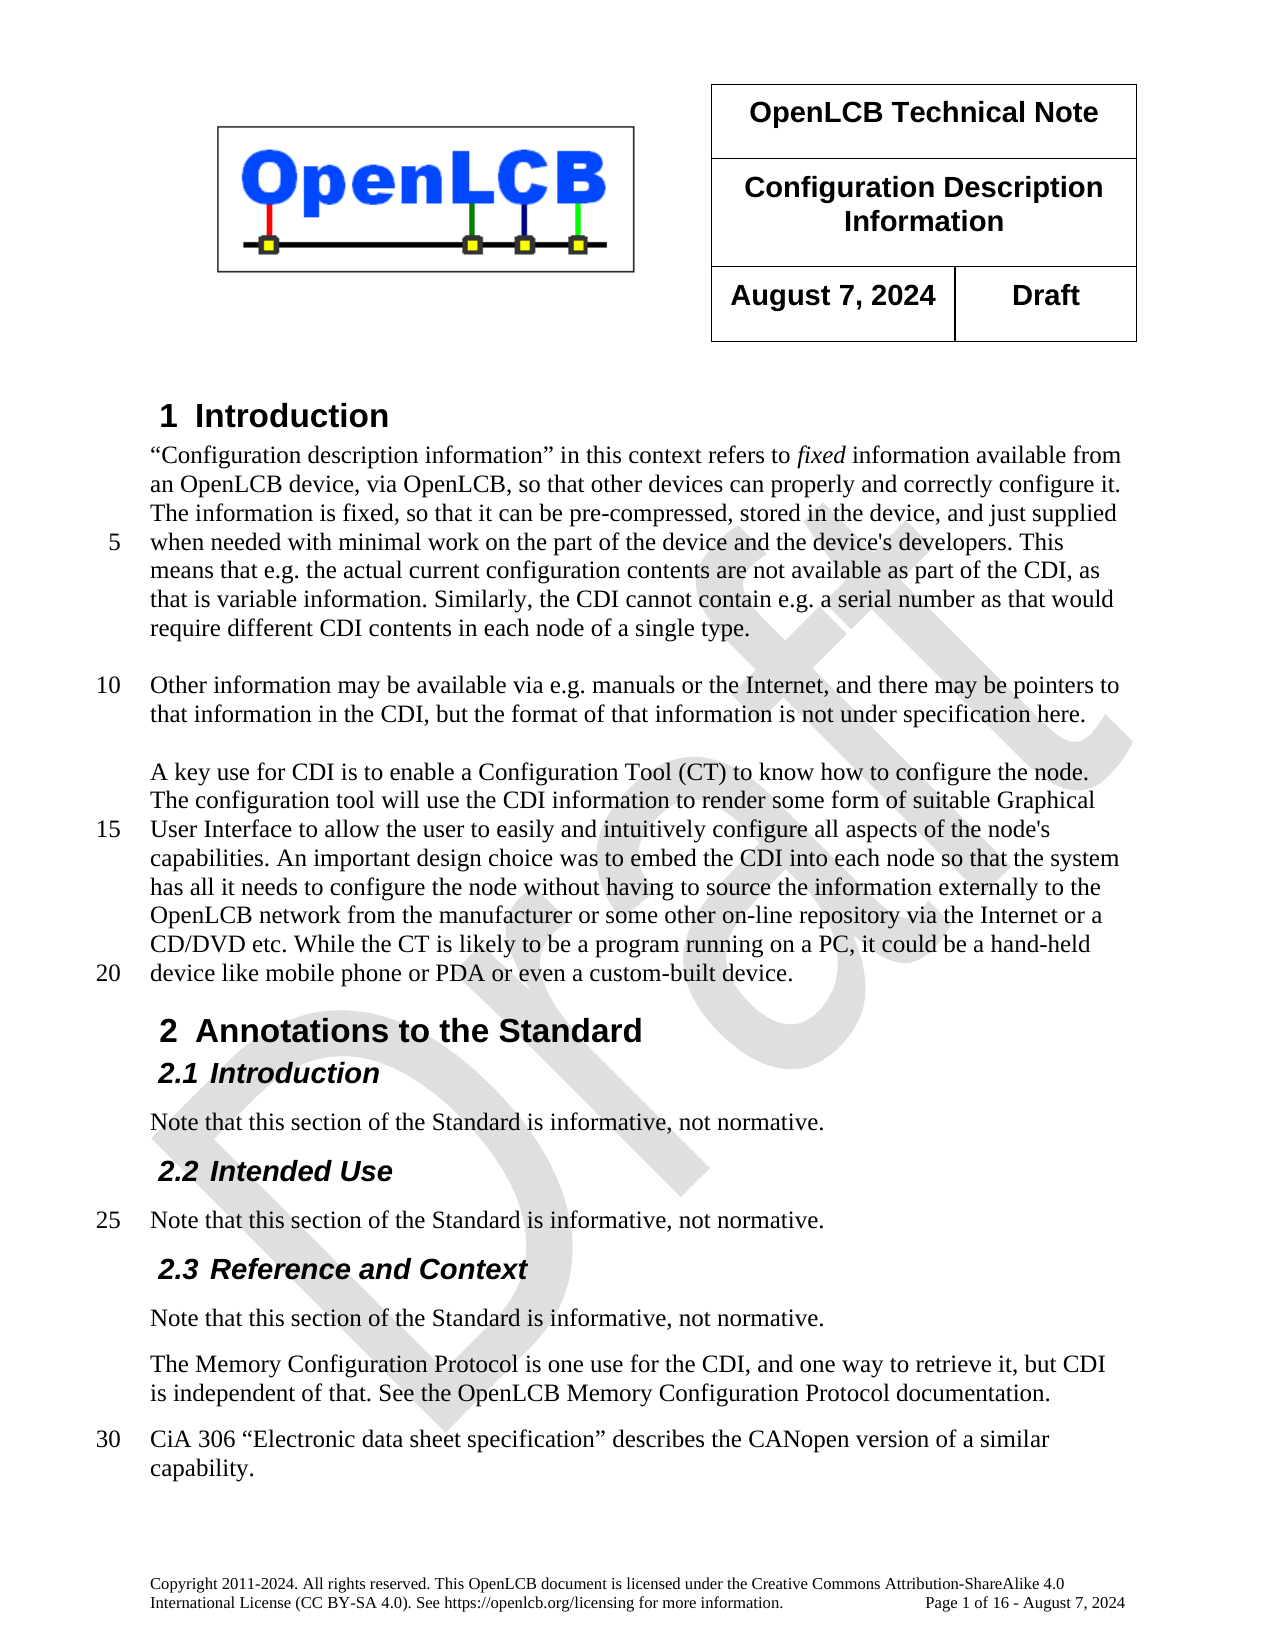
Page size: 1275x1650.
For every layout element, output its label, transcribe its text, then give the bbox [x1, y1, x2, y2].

subtitle Annotations to the Standard [561, 1012, 738, 1050]
subtitle Intended Use [692, 1154, 1125, 1187]
text Note that this section of the Standard is informative, not normative. [219, 1107, 477, 1136]
subtitle Intended Use [230, 1154, 511, 1187]
text Other information may be available via e.g. manuals or the Internet, and there may be pointers to that information in the CDI, but the format of that information is not under specification here. [992, 670, 1125, 728]
text Note that this section of the Standard is informative, not normative. [567, 1205, 1125, 1234]
subtitle Reference and Context [150, 1252, 296, 1285]
subtitle Intended Use [150, 1154, 198, 1187]
text A key use for CDI is to enable a Configuration Tool (CT) to know how to configure the node. The configuration tool will use the CDI information to render some form of suitable Graphical User Interface to allow the user to easily and intuitively configure all aspects of the node's capabilities. An important design choice was to embed the CDI into each node so that the system has all it needs to configure the node without having to source the information externally to the OpenLCB network from the manufacturer or some other on-line repository via the Internet or a CD/DVD etc. While the CT is likely to be a program running on a PC, it could be a hand-held device like mobile phone or PDA or even a custom-built device. [150, 757, 758, 987]
subtitle Introduction [599, 1056, 1125, 1090]
text Note that this section of the Standard is informative, not normative. [545, 1303, 1125, 1332]
subtitle Annotations to the Standard [370, 1012, 532, 1050]
subtitle Introduction [265, 1057, 428, 1090]
subtitle Annotations to the Standard [762, 1012, 816, 1024]
text CiA 306 “Electronic data sheet specification” describes the CANopen version of a similar capability. [150, 1424, 1125, 1482]
text Note that this section of the Standard is informative, not normative. [281, 1205, 525, 1234]
subtitle Reference and Context [568, 1252, 1125, 1285]
text Note that this section of the Standard is informative, not normative. [513, 1107, 618, 1136]
subtitle Introduction [150, 1056, 232, 1090]
text Note that this section of the Standard is informative, not normative. [379, 1303, 507, 1332]
text Other information may be available via e.g. manuals or the Internet, and there may be pointers to that information in the CDI, but the format of that information is not under specification here. [816, 670, 989, 728]
text Other information may be available via e.g. manuals or the Internet, and there may be pointers to that information in the CDI, but the format of that information is not under specification here. [150, 670, 813, 728]
subtitle Intended Use [546, 1154, 669, 1187]
subtitle Introduction [460, 1056, 572, 1090]
subtitle Introduction [150, 396, 1125, 434]
text A key use for CDI is to enable a Configuration Tool (CT) to know how to configure the node. The configuration tool will use the CDI information to render some form of suitable Graphical User Interface to allow the user to easily and intuitively configure all aspects of the node's capabilities. An important design choice was to embed the CDI into each node so that the system has all it needs to configure the node without having to source the information externally to the OpenLCB network from the manufacturer or some other on-line repository via the Internet or a CD/DVD etc. While the CT is likely to be a program running on a PC, it could be a hand-held device like mobile phone or PDA or even a custom-built device. [707, 757, 1125, 987]
subtitle Annotations to the Standard [838, 1012, 1125, 1050]
text “Configuration description information” in this context refers to fixed information available from an OpenLCB device, via OpenLCB, so that other devices can properly and correctly configure it. The information is fixed, so that it can be pre-compressed, stored in the device, and just supplied when needed with minimal work on the part of the device and the device's developers. This means that e.g. the actual current configuration contents are not available as part of the CDI, as that is variable information. Similarly, the CDI cannot contain e.g. a serial number as that would require different CDI contents in each node of a single type. [150, 440, 1125, 642]
text Note that this section of the Standard is informative, not normative. [150, 1303, 343, 1332]
text The Memory Configuration Protocol is one use for the CDI, and one way to retrieve it, but CDI is independent of that. See the OpenLCB Memory Configuration Protocol documentation. [472, 1349, 1125, 1407]
text Note that this section of the Standard is informative, not normative. [150, 1205, 245, 1234]
subtitle Annotations to the Standard [150, 1012, 313, 1050]
text Note that this section of the Standard is informative, not normative. [650, 1107, 1125, 1136]
subtitle Reference and Context [328, 1252, 525, 1285]
picture [216, 125, 636, 274]
text The Memory Configuration Protocol is one use for the CDI, and one way to retrieve it, but CDI is independent of that. See the OpenLCB Memory Configuration Protocol documentation. [150, 1349, 418, 1407]
